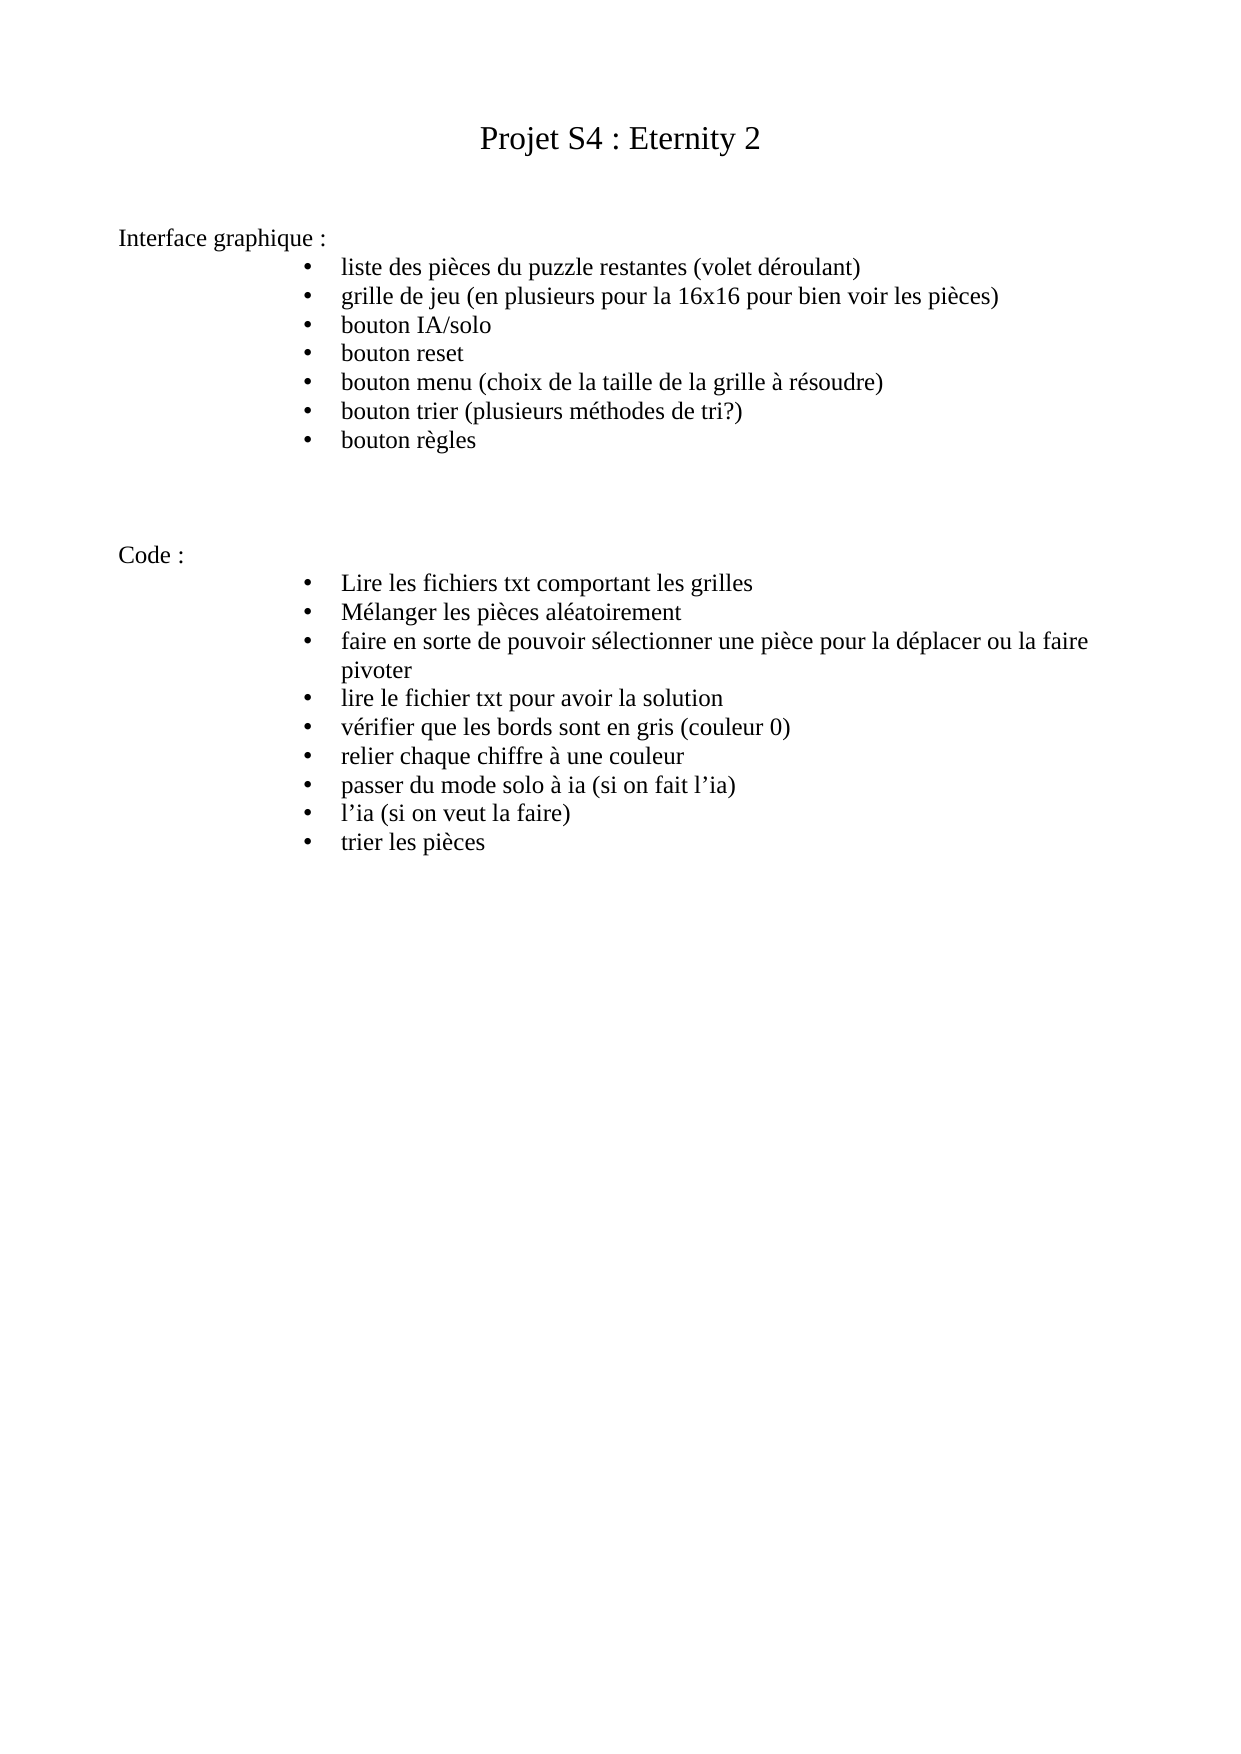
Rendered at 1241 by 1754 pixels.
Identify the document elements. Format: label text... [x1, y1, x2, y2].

list relier chaque chiffre à une couleur [303, 741, 1122, 770]
list Lire les fichiers txt comportant les grilles [303, 568, 1122, 597]
list l’ia (si on veut la faire) [303, 798, 1122, 827]
list vérifier que les bords sont en gris (couleur 0) [303, 712, 1122, 741]
list bouton IA/solo [303, 310, 1122, 338]
text Projet S4 : Eternity 2 [118, 118, 1122, 156]
list liste des pièces du puzzle restantes (volet déroulant) [303, 252, 1122, 281]
text Code : [118, 540, 1122, 568]
list grille de jeu (en plusieurs pour la 16x16 pour bien voir les pièces) [303, 281, 1122, 310]
list trier les pièces [303, 827, 1122, 856]
list lire le fichier txt pour avoir la solution [303, 683, 1122, 712]
list bouton reset [303, 338, 1122, 367]
text Interface graphique : [118, 223, 1122, 252]
list Mélanger les pièces aléatoirement [303, 597, 1122, 626]
list bouton règles [303, 425, 1122, 453]
list bouton menu (choix de la taille de la grille à résoudre) [303, 367, 1122, 396]
list passer du mode solo à ia (si on fait l’ia) [303, 770, 1122, 798]
list faire en sorte de pouvoir sélectionner une pièce pour la déplacer ou la faire pivoter [303, 626, 1122, 683]
list bouton trier (plusieurs méthodes de tri?) [303, 396, 1122, 425]
